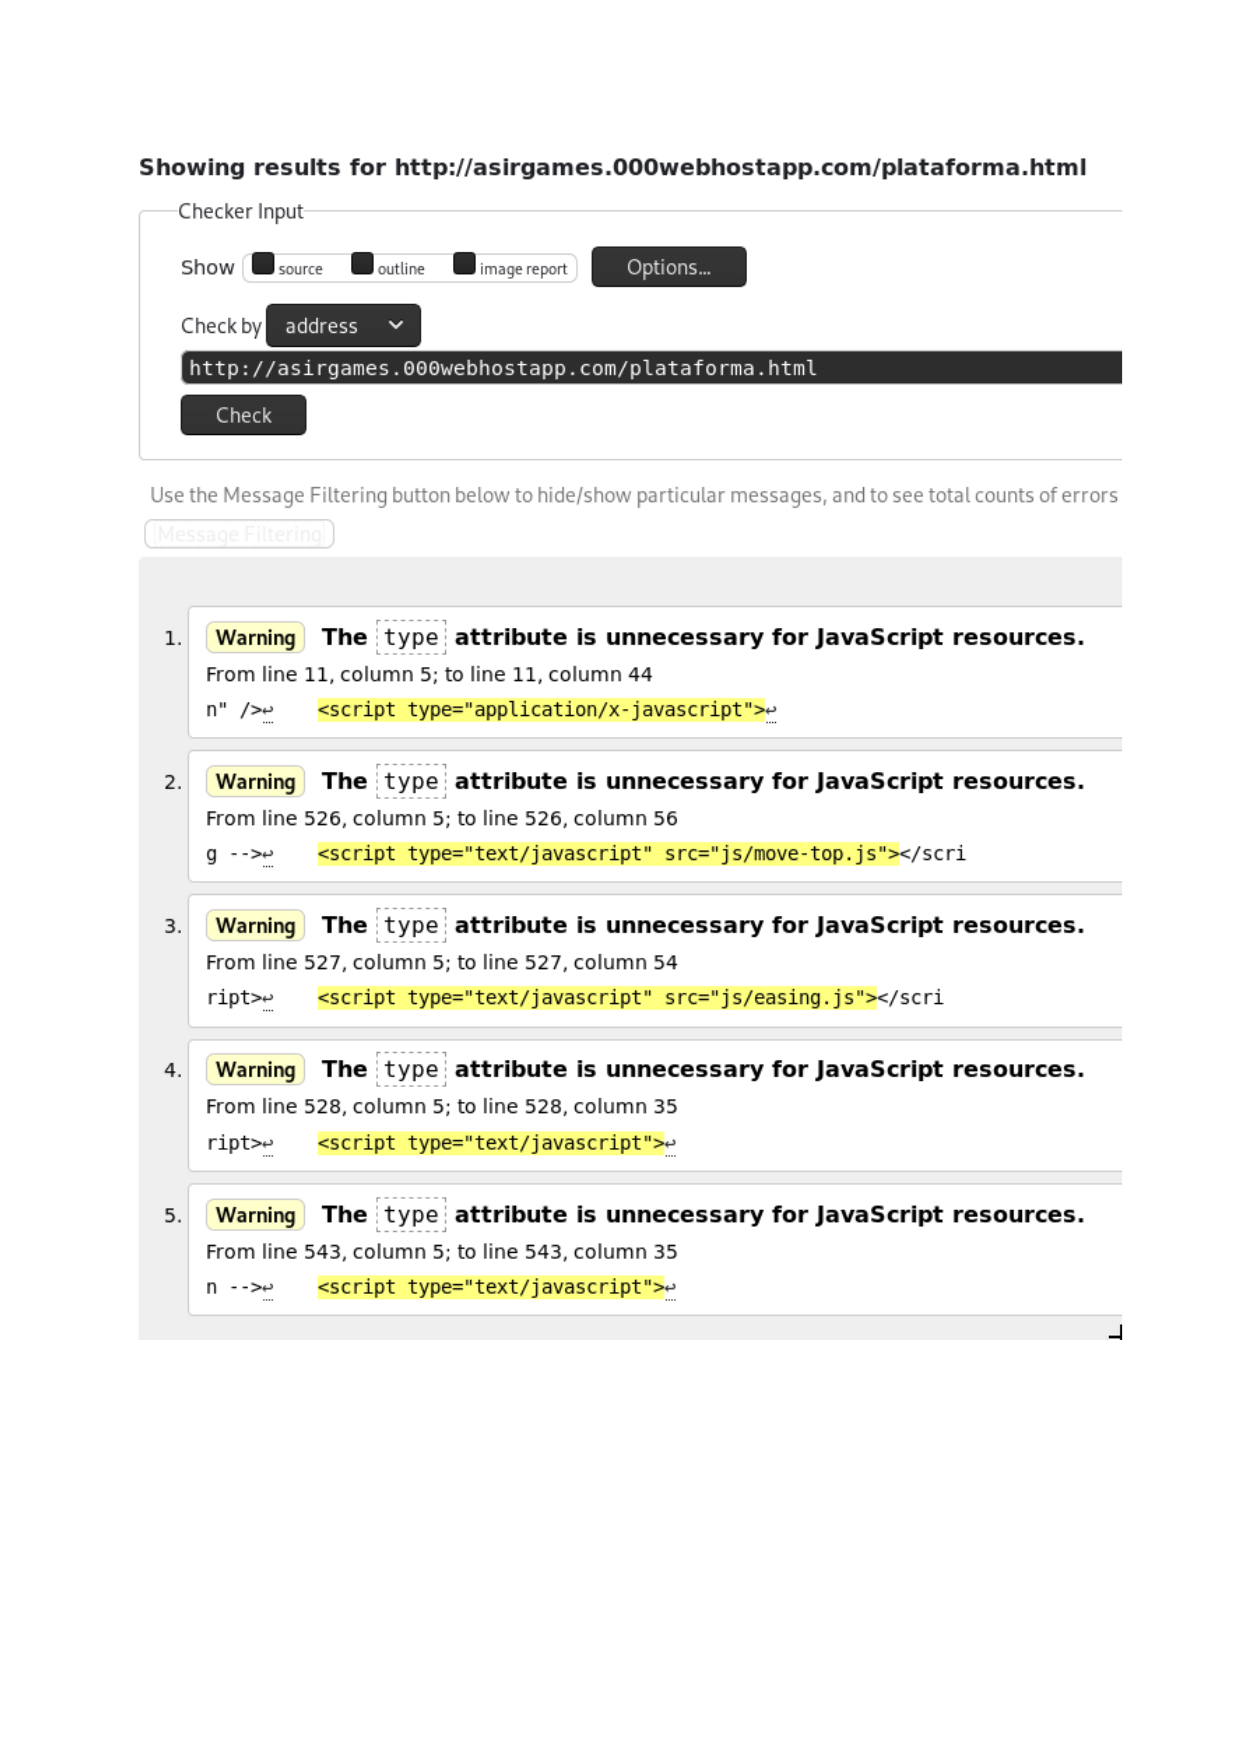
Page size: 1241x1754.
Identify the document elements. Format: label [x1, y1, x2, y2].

picture [118, 146, 1123, 1340]
